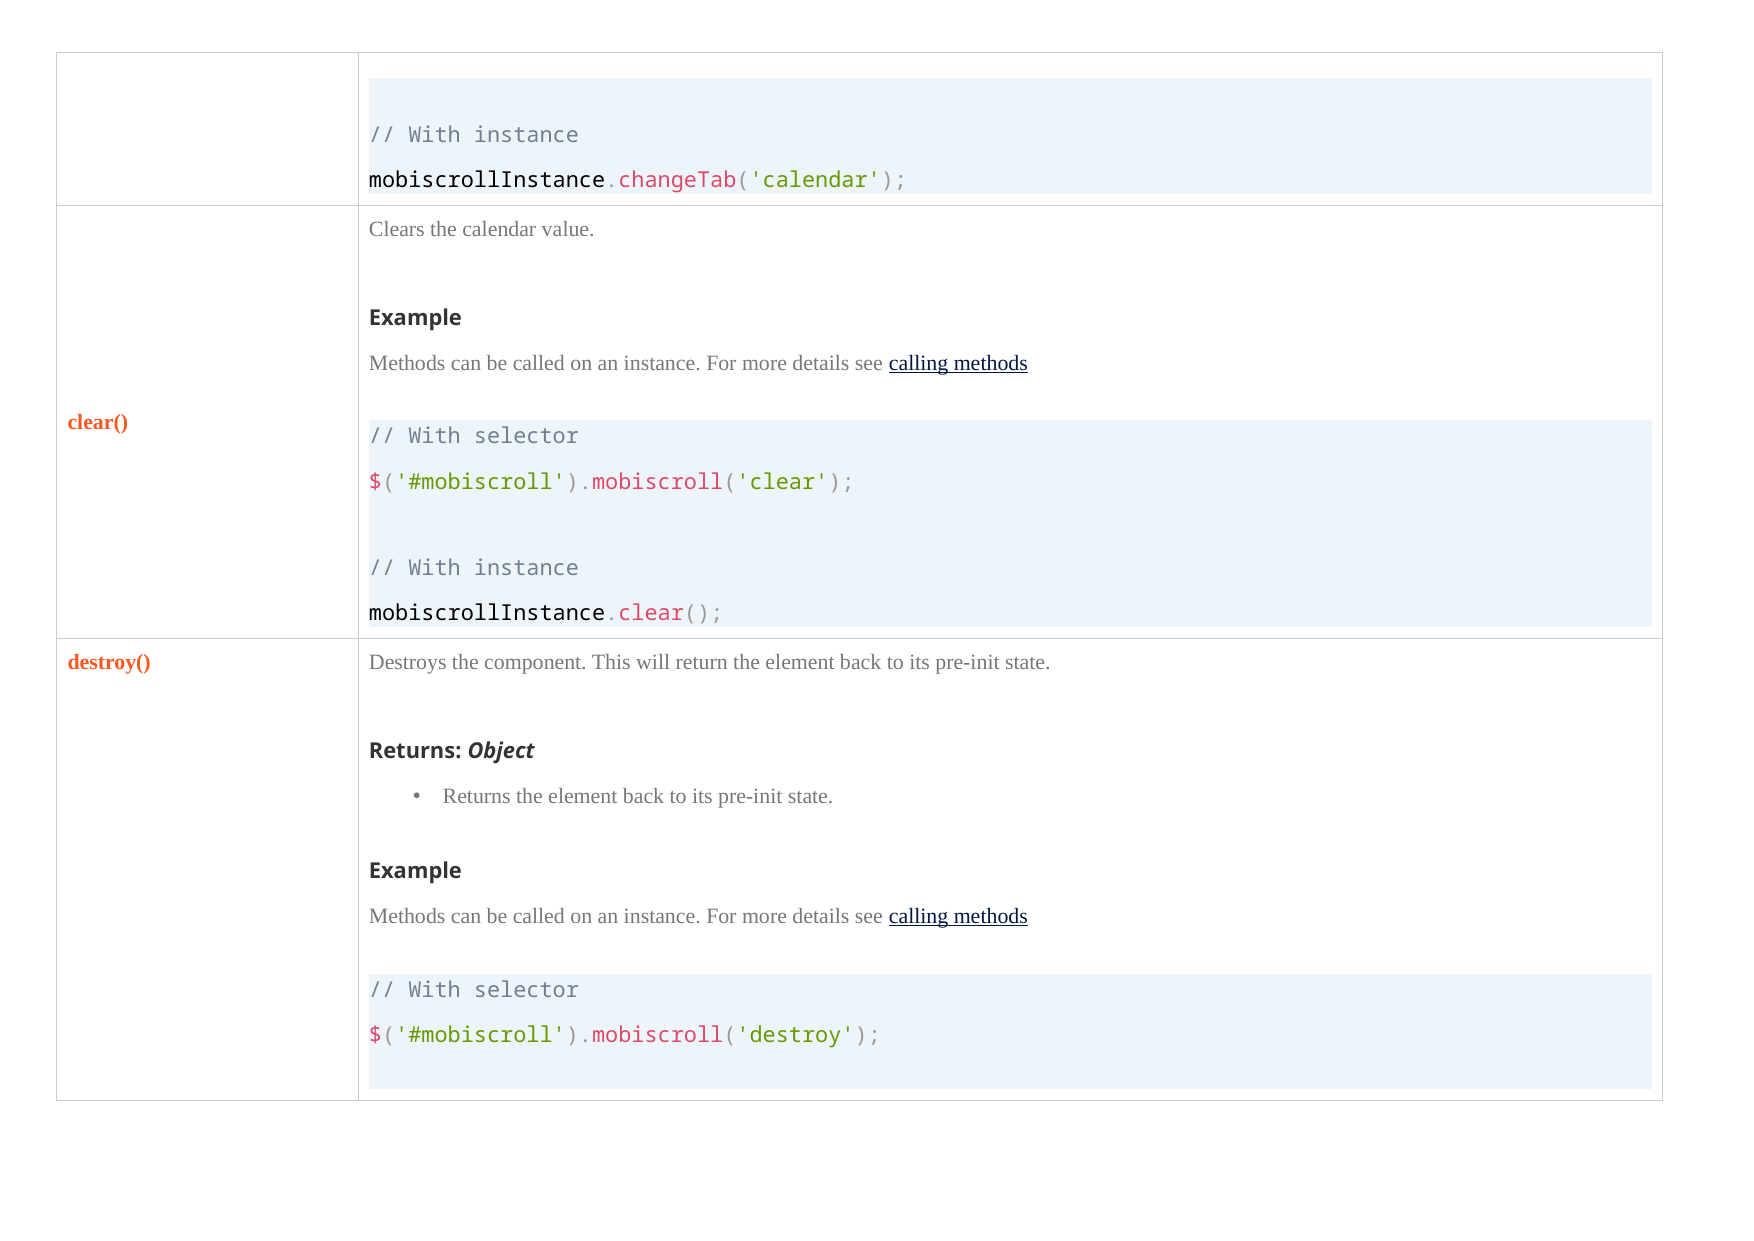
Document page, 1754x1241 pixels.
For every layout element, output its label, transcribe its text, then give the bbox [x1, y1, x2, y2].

table_cell clear() [57, 206, 358, 638]
table_cell Destroys the component. This will return the element back to its pre-init state. Returns: Object Returns the element back to its pre-init state. Example Methods can be called on an instance. For more details see calling methods // With selector $('#mobiscroll').mobiscroll('destroy'); [359, 639, 1662, 1100]
table_cell Clears the calendar value. Example Methods can be called on an instance. For more details see calling methods // With selector $('#mobiscroll').mobiscroll('clear'); // With instance mobiscrollInstance.clear(); [359, 206, 1662, 638]
table_cell // With instance mobiscrollInstance.changeTab('calendar'); [359, 53, 1662, 205]
table_cell [57, 53, 358, 205]
table_cell destroy() [57, 639, 358, 1100]
